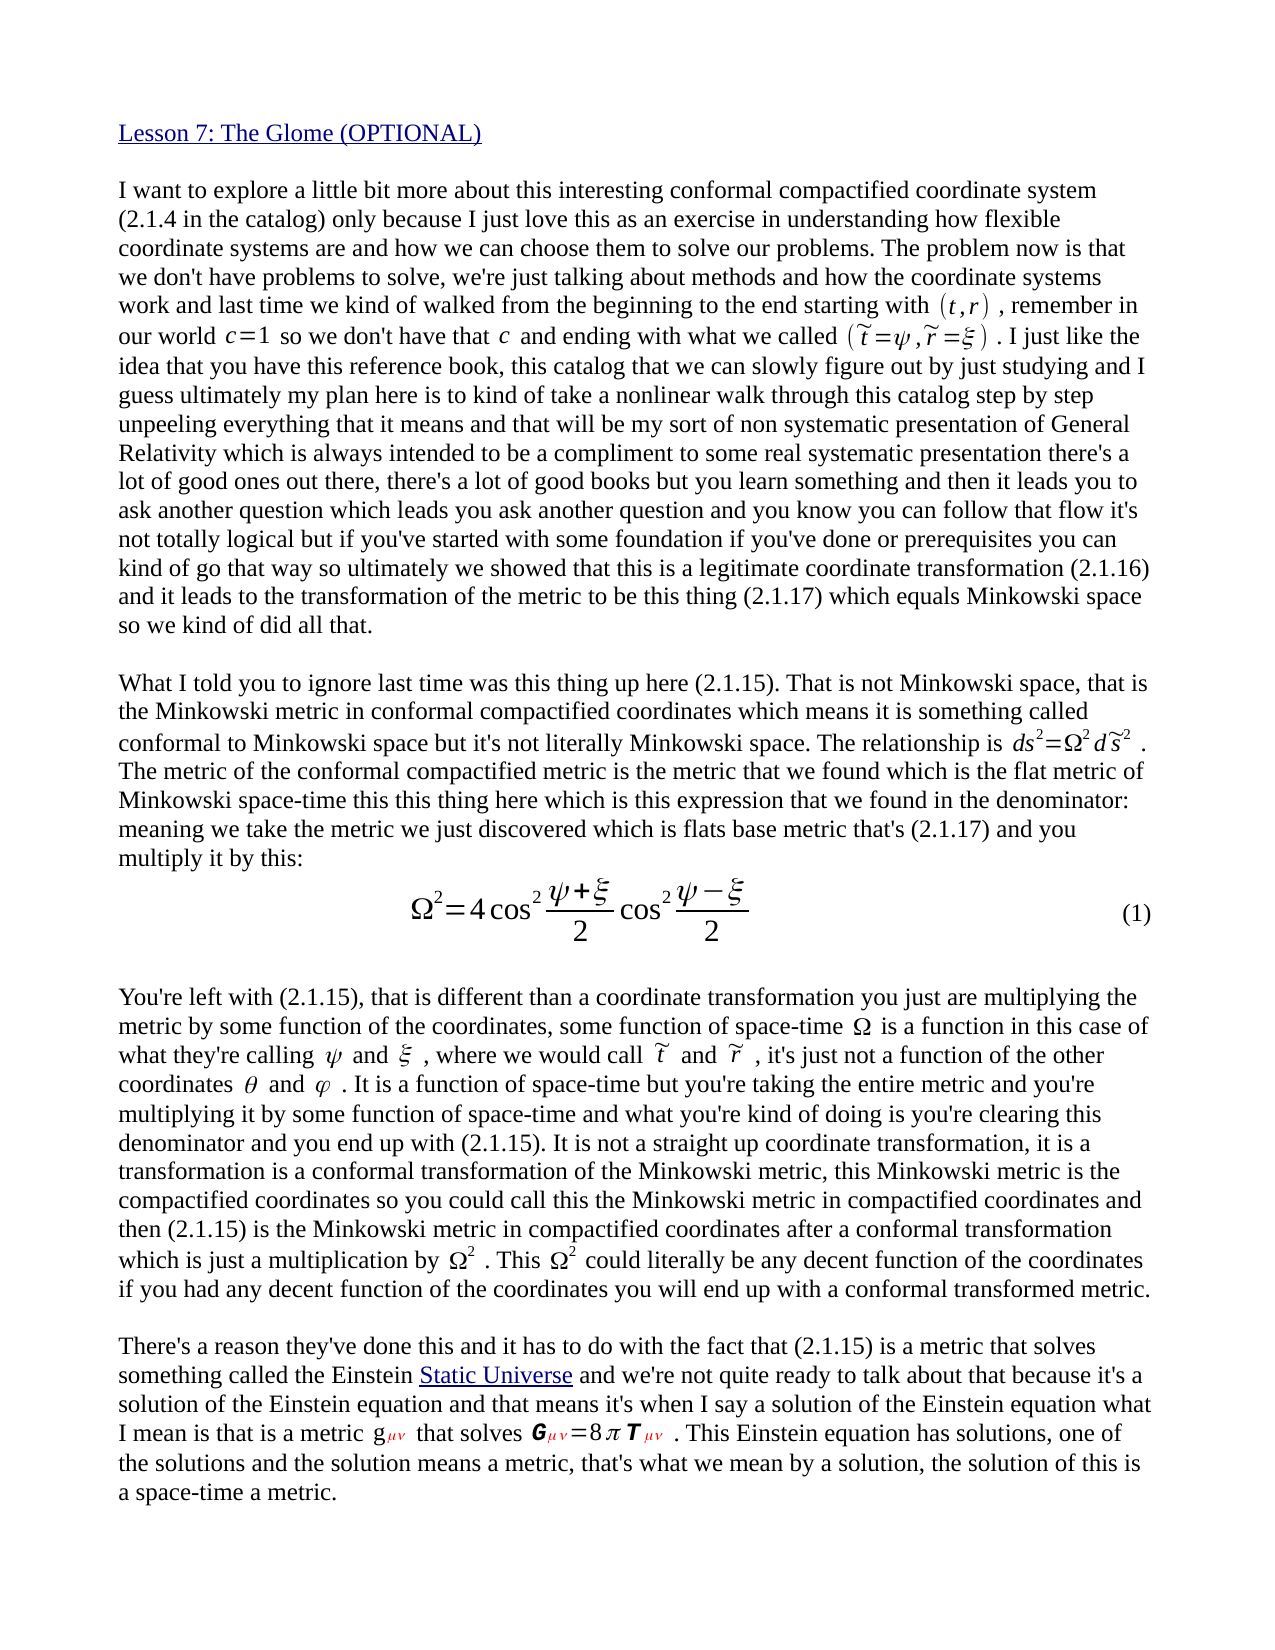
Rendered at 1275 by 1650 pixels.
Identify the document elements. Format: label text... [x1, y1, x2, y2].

text compactified coordinates so you could call this the Minkowski metric in compactified coordinates and then (2.1.15) is the Minkowski metric in compactified coordinates after a conformal transformation which is just a multiplication by. Thiscould literally be any decent function of the coordinates if you had any decent function of the coordinates you will end up with a conformal transformed metric. [118, 1185, 1157, 1303]
text Lesson 7: The Glome (OPTIONAL) [118, 118, 1157, 147]
text and it leads to the transformation of the metric to be this thing (2.1.17) which equals Minkowski space so we kind of did all that. [118, 581, 1157, 639]
text You're left with (2.1.15), that is different than a coordinate transformation you just are multiplying the metric by some function of the coordinates, some function of space-timeis a function in this case of what they're callingand, where we would calland, it's just not a function of the other coordinatesand. It is a function of space-time but you're taking the entire metric and you're multiplying it by some function of space-time and what you're kind of doing is you're clearing this denominator and you end up with (2.1.15). It is not a straight up coordinate transformation, it is a transformation is a conformal transformation of the Minkowski metric, this Minkowski metric is the [118, 982, 1157, 1185]
table_header (1) [1041, 871, 1157, 953]
table_header [118, 871, 1041, 953]
text meaning we take the metric we just discovered which is flats base metric that's (2.1.17) and you multiply it by this: [118, 814, 1157, 871]
text The metric of the conformal compactified metric is the metric that we found which is the flat metric of [118, 756, 1157, 785]
text Minkowski space-time this this thing here which is this expression that we found in the denominator: [118, 785, 1157, 814]
text I want to explore a little bit more about this interesting conformal compactified coordinate system (2.1.4 in the catalog) only because I just love this as an exercise in understanding how flexible coordinate systems are and how we can choose them to solve our problems. The problem now is that we don't have problems to solve, we're just talking about methods and how the coordinate systems work and last time we kind of walked from the beginning to the end starting with, remember in our worldso we don't have thatand ending with what we called. I just like the idea that you have this reference book, this catalog that we can slowly figure out by just studying and I guess ultimately my plan here is to kind of take a nonlinear walk through this catalog step by step unpeeling everything that it means and that will be my sort of non systematic presentation of General Relativity which is always intended to be a compliment to some real systematic presentation there's a lot of good ones out there, there's a lot of good books but you learn something and then it leads you to ask another question which leads you ask another question and you know you can follow that flow it's not totally logical but if you've started with some foundation if you've done or prerequisites you can kind of go that way so ultimately we showed that this is a legitimate coordinate transformation (2.1.16) [118, 176, 1157, 581]
text What I told you to ignore last time was this thing up here (2.1.15). That is not Minkowski space, that is the Minkowski metric in conformal compactified coordinates which means it is something called conformal to Minkowski space but it's not literally Minkowski space. The relationship is. [118, 668, 1157, 756]
text There's a reason they've done this and it has to do with the fact that (2.1.15) is a metric that solves something called the Einstein Static Universe and we're not quite ready to talk about that because it's a solution of the Einstein equation and that means it's when I say a solution of the Einstein equation what I mean is that is a metricthat solves. This Einstein equation has solutions, one of the solutions and the solution means a metric, that's what we mean by a solution, the solution of this is a space-time a metric. [118, 1331, 1157, 1506]
